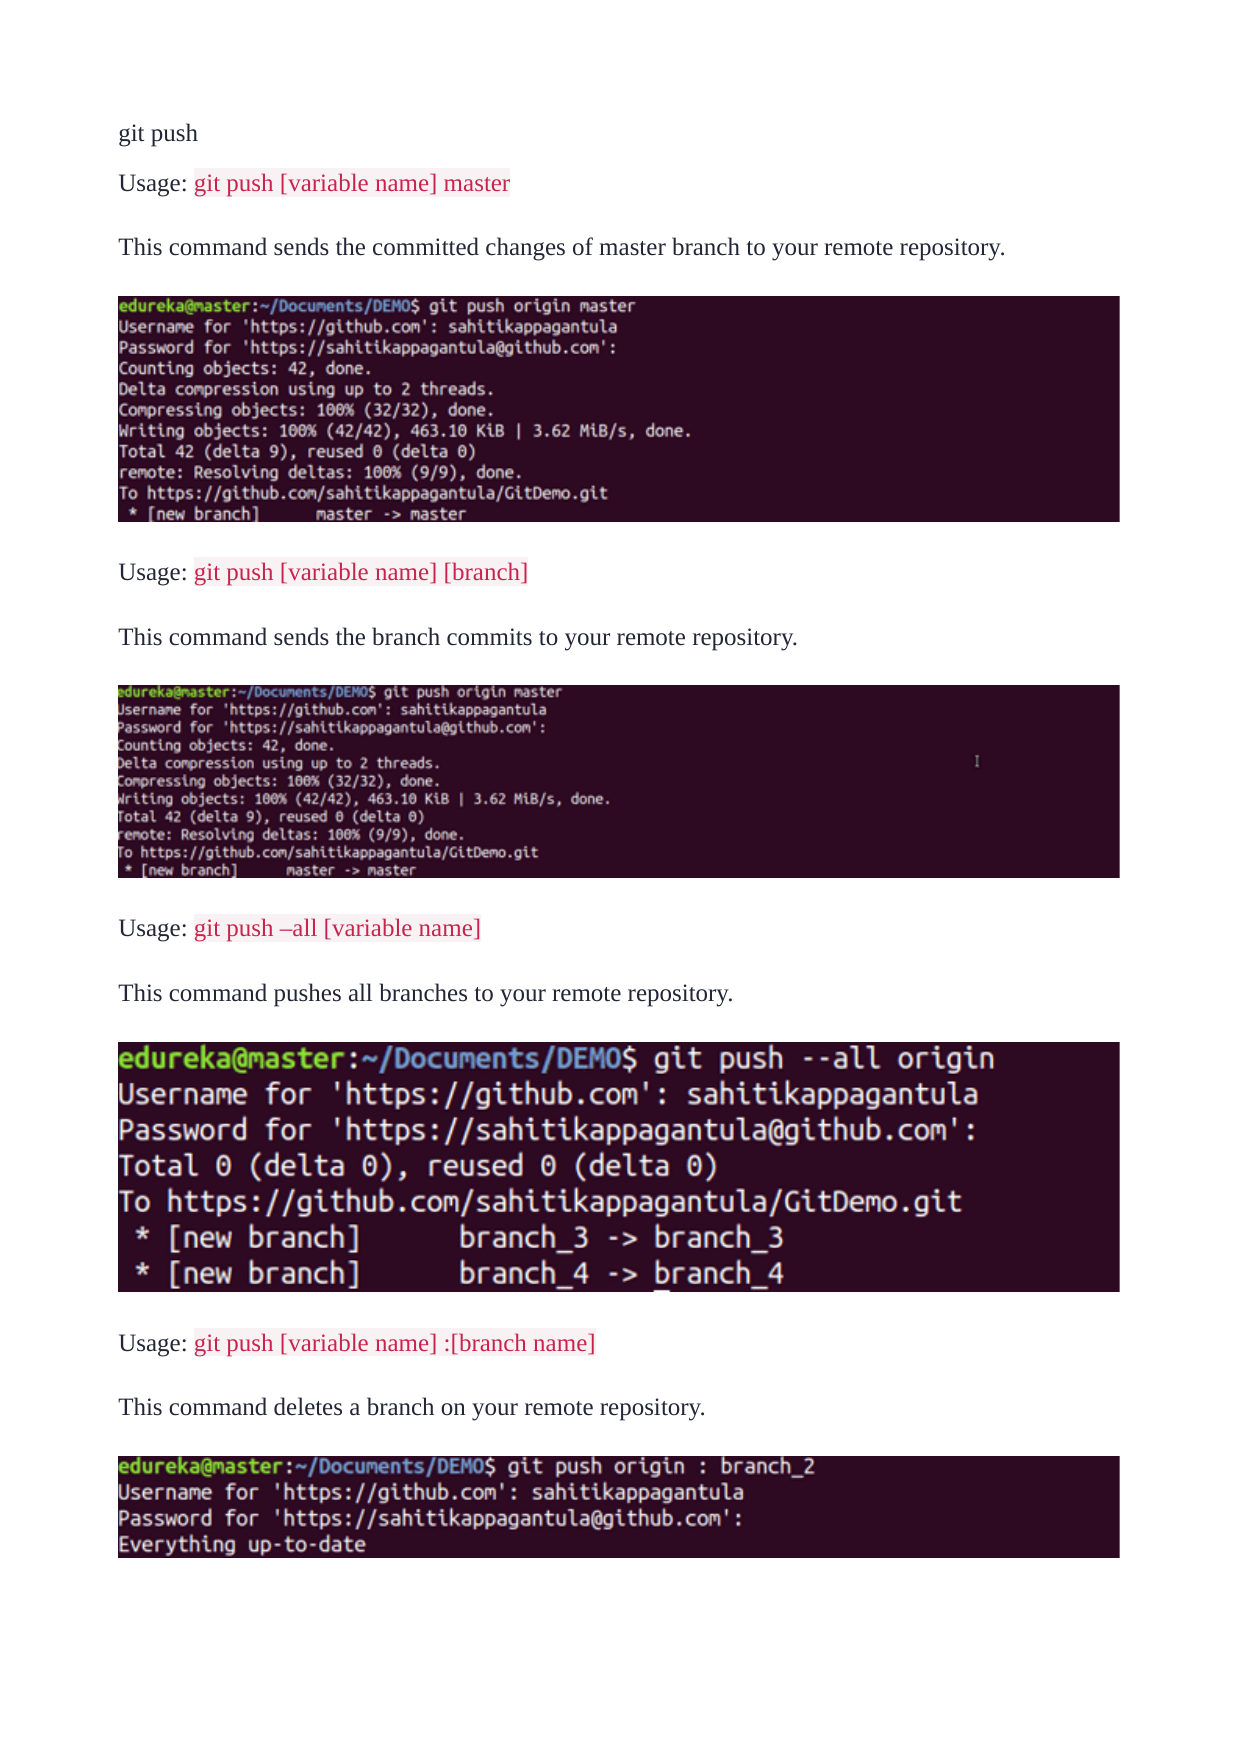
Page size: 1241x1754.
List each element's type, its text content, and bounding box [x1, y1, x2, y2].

text This command deletes a branch on your remote repository. [118, 1392, 1122, 1421]
picture [118, 1456, 1120, 1558]
picture [118, 296, 1120, 522]
picture [118, 685, 1120, 878]
text Usage: git push –all [variable name] [118, 913, 1122, 942]
text Usage: git push [variable name] :[branch name] [118, 1328, 1122, 1356]
text This command pushes all branches to your remote repository. [118, 978, 1122, 1007]
text Usage: git push [variable name] master [118, 168, 1122, 197]
subtitle git push [118, 118, 1122, 147]
text This command sends the committed changes of master branch to your remote repository. [118, 232, 1122, 261]
text Usage: git push [variable name] [branch] [118, 557, 1122, 586]
picture [118, 1042, 1120, 1292]
text This command sends the branch commits to your remote repository. [118, 622, 1122, 650]
